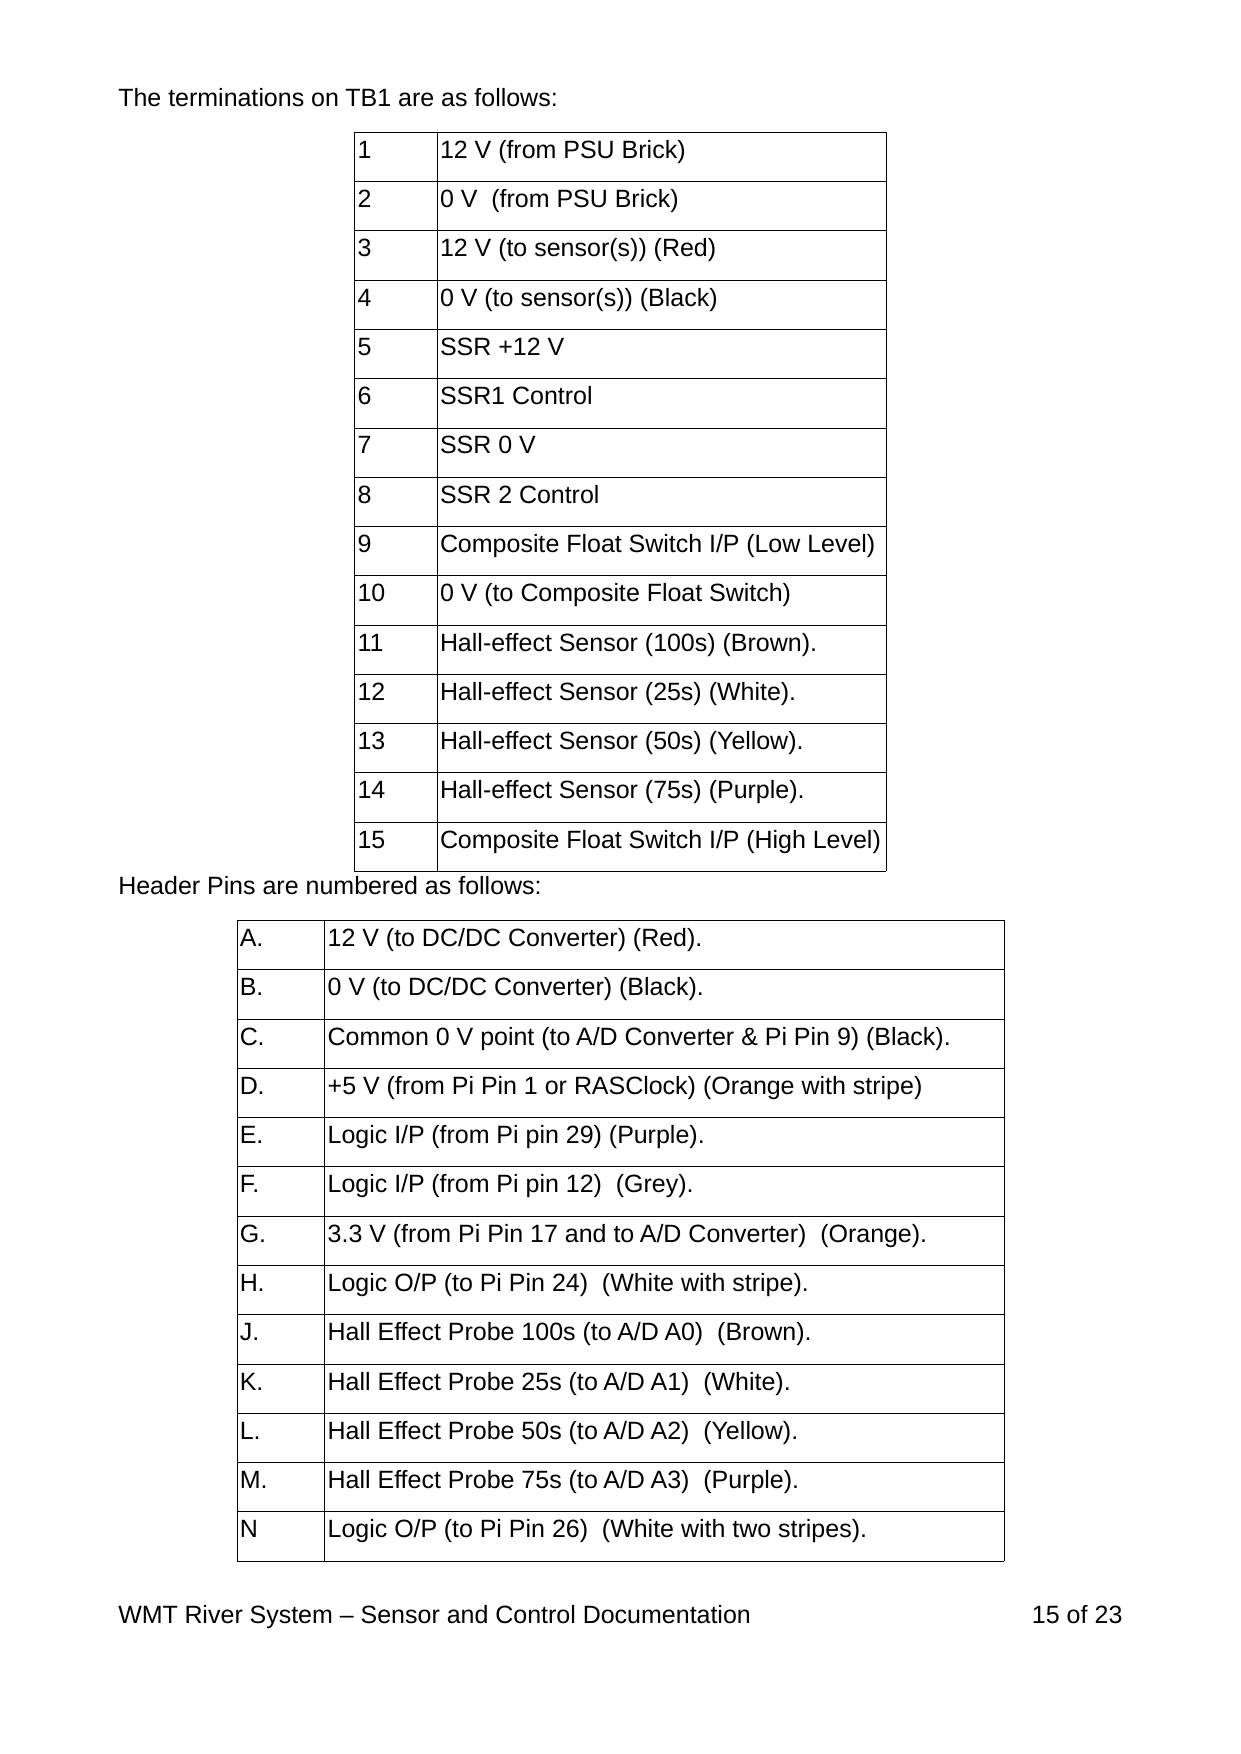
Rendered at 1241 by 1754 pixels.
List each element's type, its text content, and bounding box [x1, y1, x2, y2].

table_cell F. [238, 1167, 324, 1216]
table_cell C. [238, 1020, 324, 1068]
table_cell Hall Effect Probe 75s (to A/D A3) (Purple). [325, 1463, 1004, 1511]
table_cell D. [238, 1069, 324, 1117]
table_cell Logic O/P (to Pi Pin 26) (White with two stripes). [325, 1512, 1004, 1561]
table_cell SSR1 Control [438, 379, 886, 427]
table_cell L. [238, 1414, 324, 1462]
table_cell SSR 0 V [438, 429, 886, 477]
table_cell Hall Effect Probe 100s (to A/D A0) (Brown). [325, 1315, 1004, 1363]
table_cell E. [238, 1118, 324, 1166]
table_cell M. [238, 1463, 324, 1511]
table_cell H. [238, 1266, 324, 1314]
table_cell G. [238, 1217, 324, 1265]
table_cell 14 [355, 773, 437, 822]
table_cell N [238, 1512, 324, 1561]
table_header A. [238, 921, 324, 969]
table_cell Composite Float Switch I/P (High Level) [438, 823, 886, 871]
table_cell Logic I/P (from Pi pin 29) (Purple). [325, 1118, 1004, 1166]
table_cell Hall-effect Sensor (25s) (White). [438, 675, 886, 723]
table_header 12 V (from PSU Brick) [438, 133, 886, 181]
table_cell 2 [355, 182, 437, 230]
table_cell 12 V (to sensor(s)) (Red) [438, 231, 886, 279]
table_cell SSR +12 V [438, 330, 886, 378]
table_cell Logic O/P (to Pi Pin 24) (White with stripe). [325, 1266, 1004, 1314]
table_cell 15 [355, 823, 437, 871]
table_cell Hall Effect Probe 25s (to A/D A1) (White). [325, 1365, 1004, 1413]
table_cell 3.3 V (from Pi Pin 17 and to A/D Converter) (Orange). [325, 1217, 1004, 1265]
table_cell Hall-effect Sensor (75s) (Purple). [438, 773, 886, 822]
table_cell Hall-effect Sensor (50s) (Yellow). [438, 724, 886, 772]
table_cell 6 [355, 379, 437, 427]
table_cell B. [238, 970, 324, 1018]
table_cell 7 [355, 429, 437, 477]
table_cell Hall Effect Probe 50s (to A/D A2) (Yellow). [325, 1414, 1004, 1462]
table_cell J. [238, 1315, 324, 1363]
table_cell K. [238, 1365, 324, 1413]
table_header 1 [355, 133, 437, 181]
table_cell Hall-effect Sensor (100s) (Brown). [438, 626, 886, 674]
table_cell 0 V (to sensor(s)) (Black) [438, 281, 886, 329]
table_cell 11 [355, 626, 437, 674]
text Header Pins are numbered as follows: [118, 871, 1122, 900]
table_cell Composite Float Switch I/P (Low Level) [438, 527, 886, 575]
table_cell 8 [355, 478, 437, 526]
table_cell 0 V (from PSU Brick) [438, 182, 886, 230]
table_cell 13 [355, 724, 437, 772]
table_cell +5 V (from Pi Pin 1 or RASClock) (Orange with stripe) [325, 1069, 1004, 1117]
table_cell Common 0 V point (to A/D Converter & Pi Pin 9) (Black). [325, 1020, 1004, 1068]
table_cell Logic I/P (from Pi pin 12) (Grey). [325, 1167, 1004, 1216]
table_cell 5 [355, 330, 437, 378]
table_cell 10 [355, 576, 437, 624]
table_cell 4 [355, 281, 437, 329]
table_cell 0 V (to DC/DC Converter) (Black). [325, 970, 1004, 1018]
table_cell 9 [355, 527, 437, 575]
table_cell 0 V (to Composite Float Switch) [438, 576, 886, 624]
table_cell 3 [355, 231, 437, 279]
table_header 12 V (to DC/DC Converter) (Red). [325, 921, 1004, 969]
text The terminations on TB1 are as follows: [118, 83, 1122, 111]
table_cell 12 [355, 675, 437, 723]
table_cell SSR 2 Control [438, 478, 886, 526]
